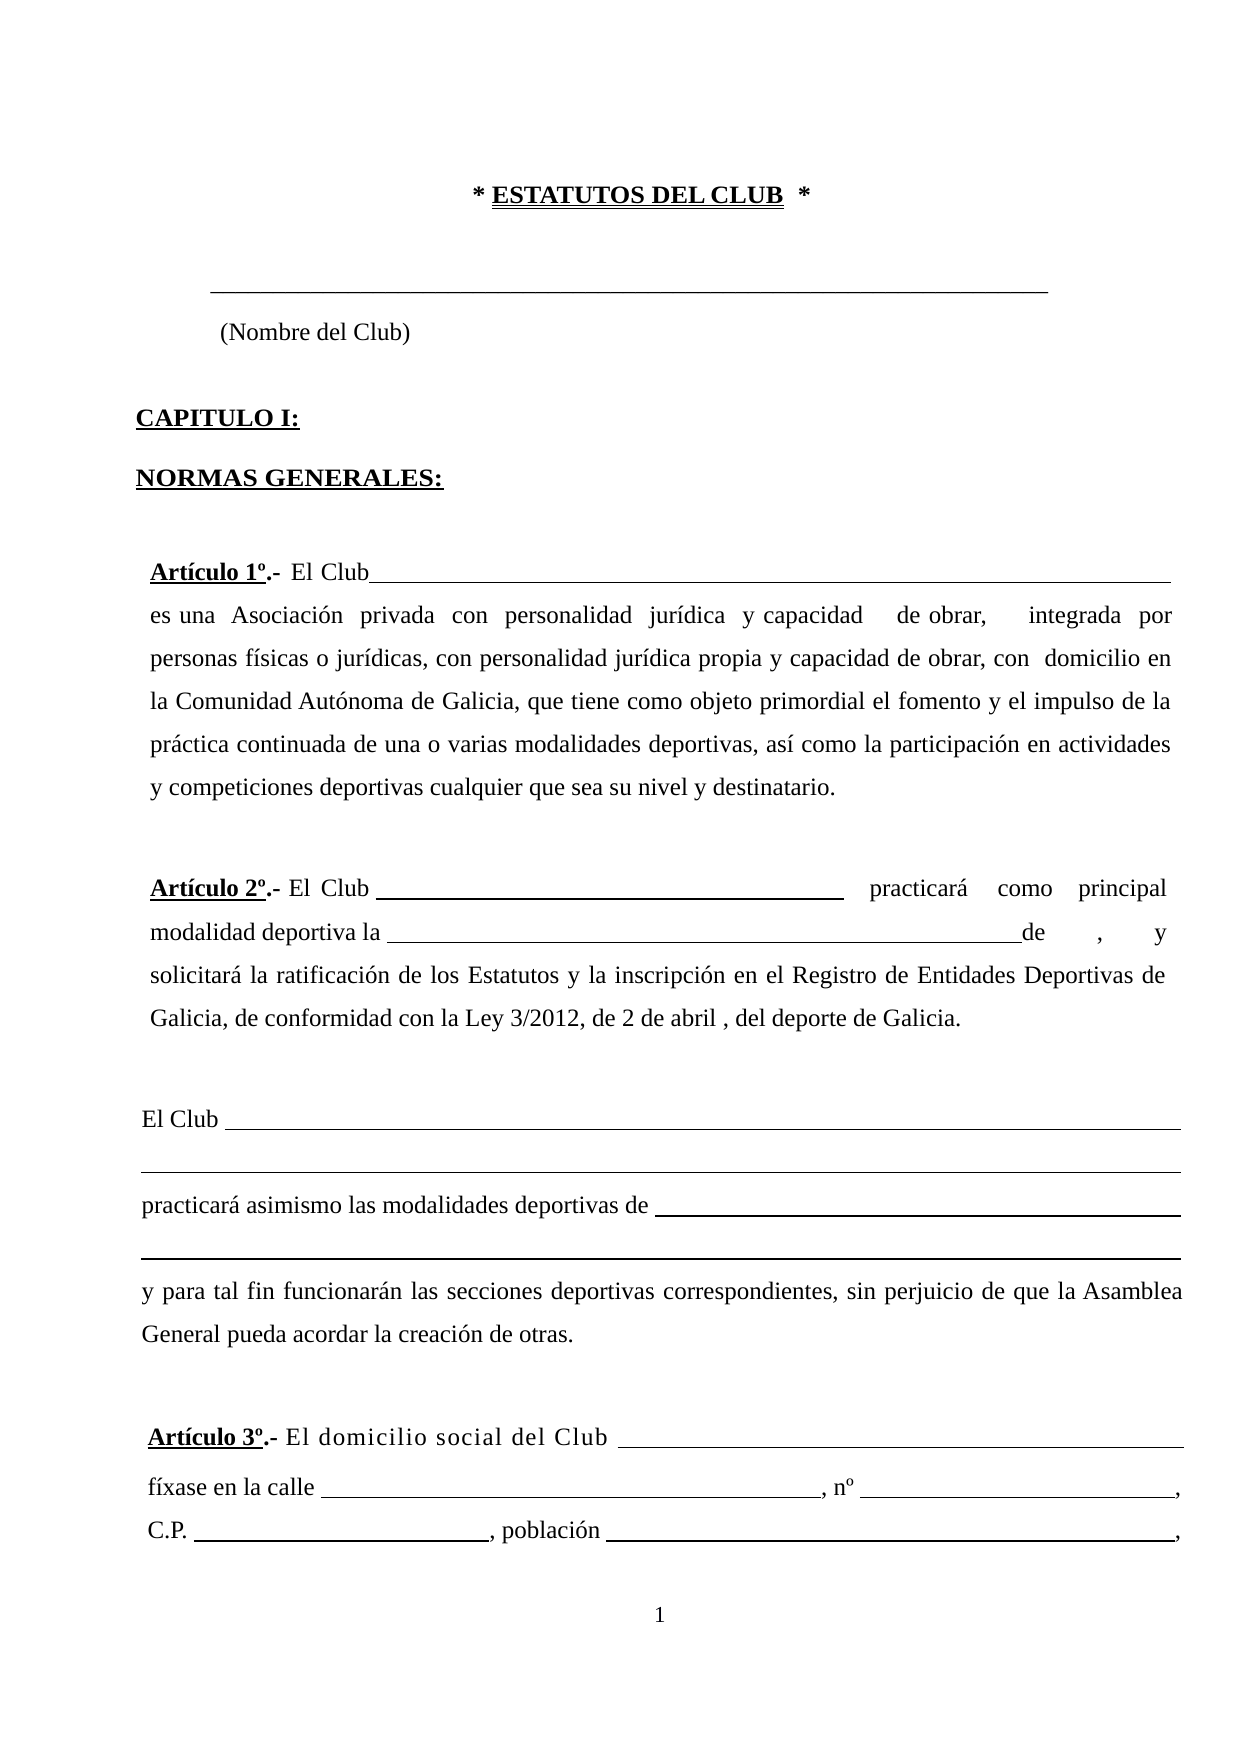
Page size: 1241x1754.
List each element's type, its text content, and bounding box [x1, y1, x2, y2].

text ___________________________________________________________________ [135, 267, 1184, 295]
text Artículo 1º.- El Club es una Asociación privada con personalidad jurídica y capacidad de obrar, integrada por personas físicas o jurídicas, con personalidad jurídica propia y capacidad de obrar, con domicilio en la Comunidad Autónoma de Galicia, que tiene como objeto primordial el fomento y el impulso de la práctica continuada de una o varias modalidades deportivas, así como la participación en actividades y competiciones deportivas cualquier que sea su nivel y destinatario. [150, 557, 1172, 801]
text fíxase en la calle , nº , C.P. , población , [147, 1472, 1184, 1544]
subtitle * ESTATUTOS DEL CLUB * [472, 180, 1172, 209]
text NORMAS GENERALES: [135, 463, 1172, 492]
text Artículo 3º.- El domicilio social del Club [147, 1422, 1184, 1450]
text El Club practicará asimismo las modalidades deportivas de y para tal fin funcionarán las secciones deportivas correspondientes, sin perjuicio de que la Asamblea General pueda acordar la creación de otras. [141, 1104, 1184, 1348]
subtitle CAPITULO I: [135, 403, 1172, 432]
text Artículo 2º.- El Club practicará como principal modalidad deportiva la de , y solicitará la ratificación de los Estatutos y la inscripción en el Registro de Entidades Deportivas de Galicia, de conformidad con la Ley 3/2012, de 2 de abril , del deporte de Galicia. [150, 873, 1167, 1032]
text (Nombre del Club) [220, 317, 1172, 346]
